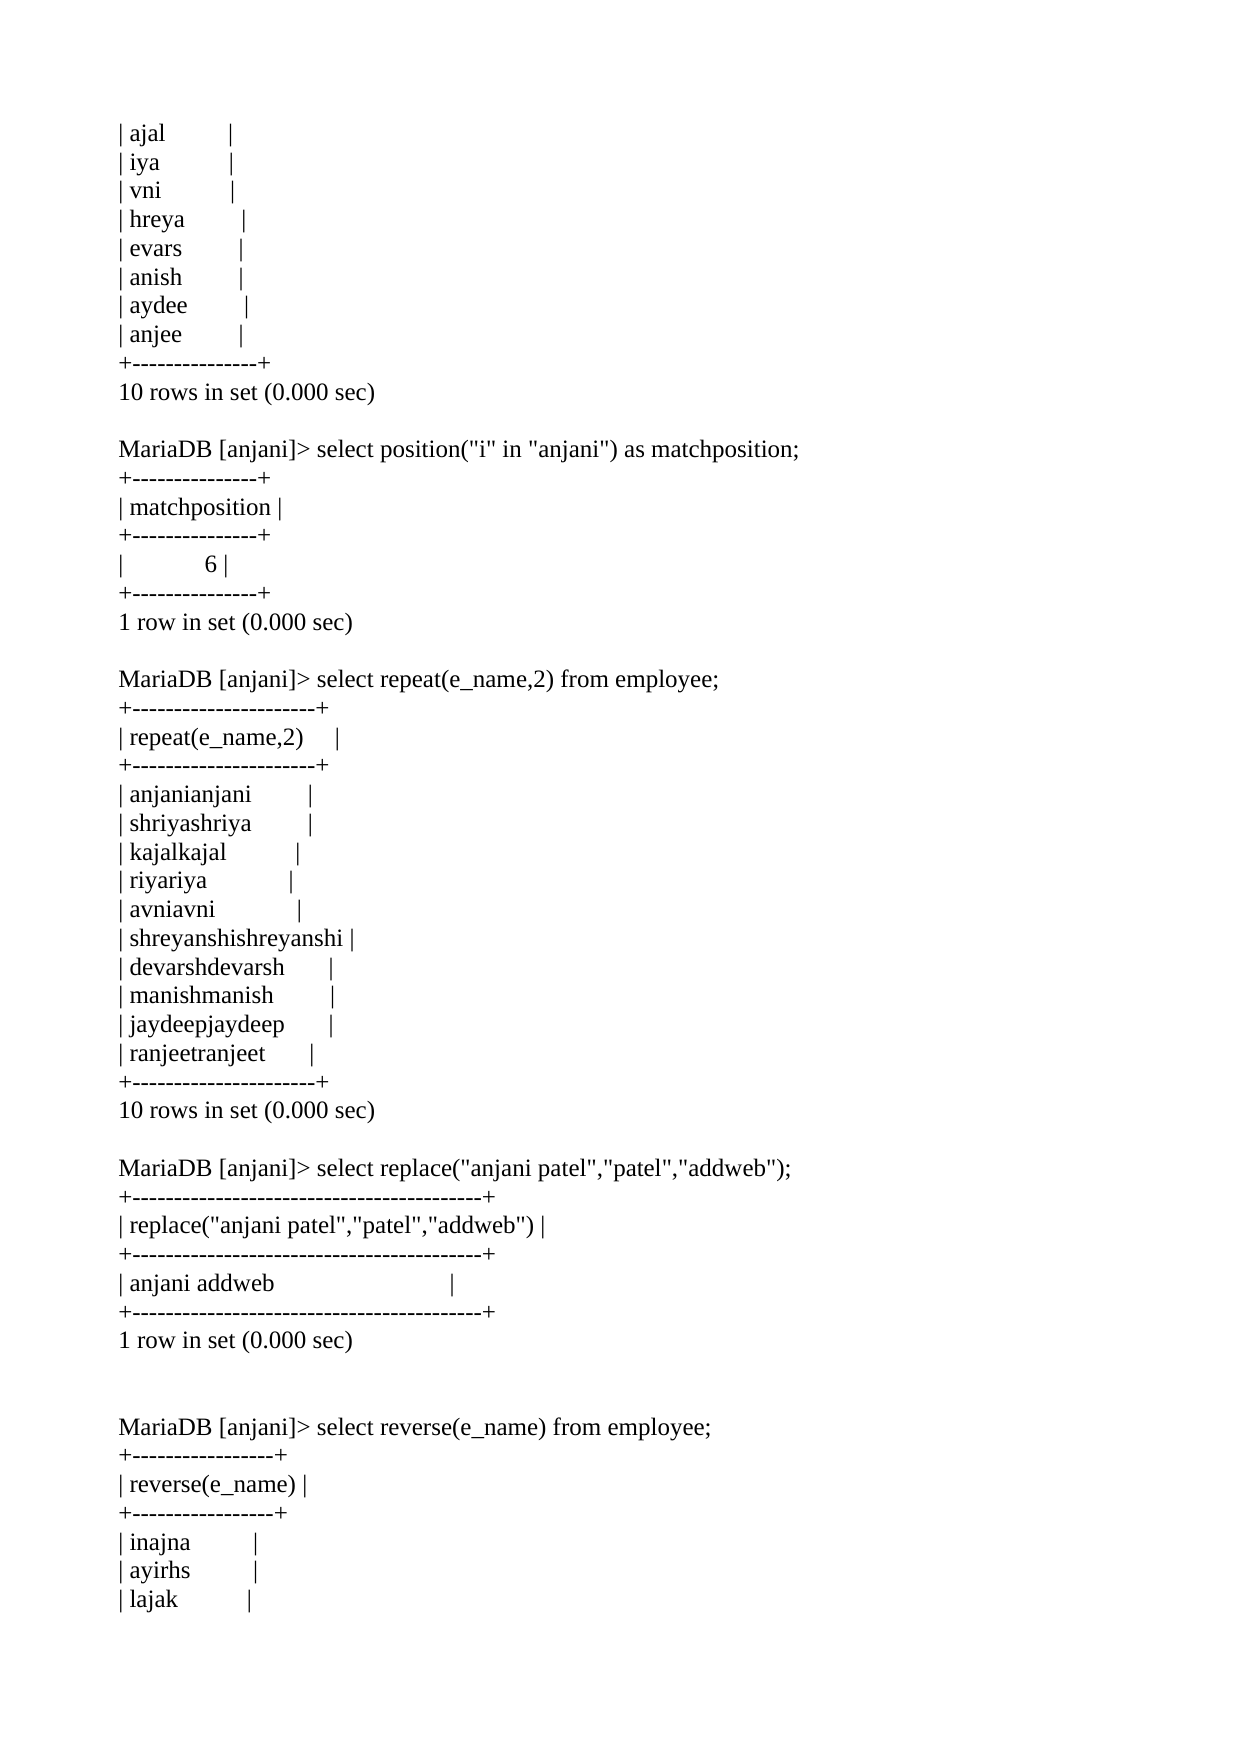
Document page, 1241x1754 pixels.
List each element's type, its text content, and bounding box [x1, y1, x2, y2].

text | avniavni | [118, 894, 1122, 923]
text | anjee | [118, 319, 1122, 348]
text | reverse(e_name) | [118, 1469, 1122, 1498]
text | inajna | [118, 1527, 1122, 1556]
text +------------------------------------------+ [118, 1297, 1122, 1326]
text +------------------------------------------+ [118, 1182, 1122, 1211]
text +------------------------------------------+ [118, 1239, 1122, 1268]
text +----------------------+ [118, 1067, 1122, 1096]
text | shriyashriya | [118, 808, 1122, 837]
text 1 row in set (0.000 sec) [118, 1326, 1122, 1354]
text | vni | [118, 176, 1122, 204]
text | hreya | [118, 204, 1122, 233]
text MariaDB [anjani]> select position("i" in "anjani") as matchposition; [118, 434, 1122, 463]
text +---------------+ [118, 578, 1122, 607]
text +-----------------+ [118, 1441, 1122, 1469]
text +---------------+ [118, 463, 1122, 492]
text | anjanianjani | [118, 779, 1122, 808]
text | kajalkajal | [118, 837, 1122, 866]
text 10 rows in set (0.000 sec) [118, 1096, 1122, 1124]
text MariaDB [anjani]> select repeat(e_name,2) from employee; [118, 664, 1122, 693]
text | manishmanish | [118, 981, 1122, 1009]
text | aydee | [118, 291, 1122, 319]
text | jaydeepjaydeep | [118, 1009, 1122, 1038]
text +----------------------+ [118, 751, 1122, 779]
text | replace("anjani patel","patel","addweb") | [118, 1211, 1122, 1239]
text | repeat(e_name,2) | [118, 722, 1122, 751]
text +----------------------+ [118, 693, 1122, 722]
text | ranjeetranjeet | [118, 1038, 1122, 1067]
text | ajal | [118, 118, 1122, 147]
text | devarshdevarsh | [118, 952, 1122, 981]
text +---------------+ [118, 521, 1122, 549]
text | riyariya | [118, 866, 1122, 894]
text 10 rows in set (0.000 sec) [118, 377, 1122, 406]
text | lajak | [118, 1584, 1122, 1613]
text | matchposition | [118, 492, 1122, 521]
text | evars | [118, 233, 1122, 262]
text | 6 | [118, 549, 1122, 578]
text MariaDB [anjani]> select replace("anjani patel","patel","addweb"); [118, 1153, 1122, 1182]
text | ayirhs | [118, 1556, 1122, 1584]
text +---------------+ [118, 348, 1122, 377]
text | anjani addweb | [118, 1268, 1122, 1297]
text +-----------------+ [118, 1498, 1122, 1527]
text | shreyanshishreyanshi | [118, 923, 1122, 952]
text | iya | [118, 147, 1122, 176]
text MariaDB [anjani]> select reverse(e_name) from employee; [118, 1412, 1122, 1441]
text | anish | [118, 262, 1122, 291]
text 1 row in set (0.000 sec) [118, 607, 1122, 636]
